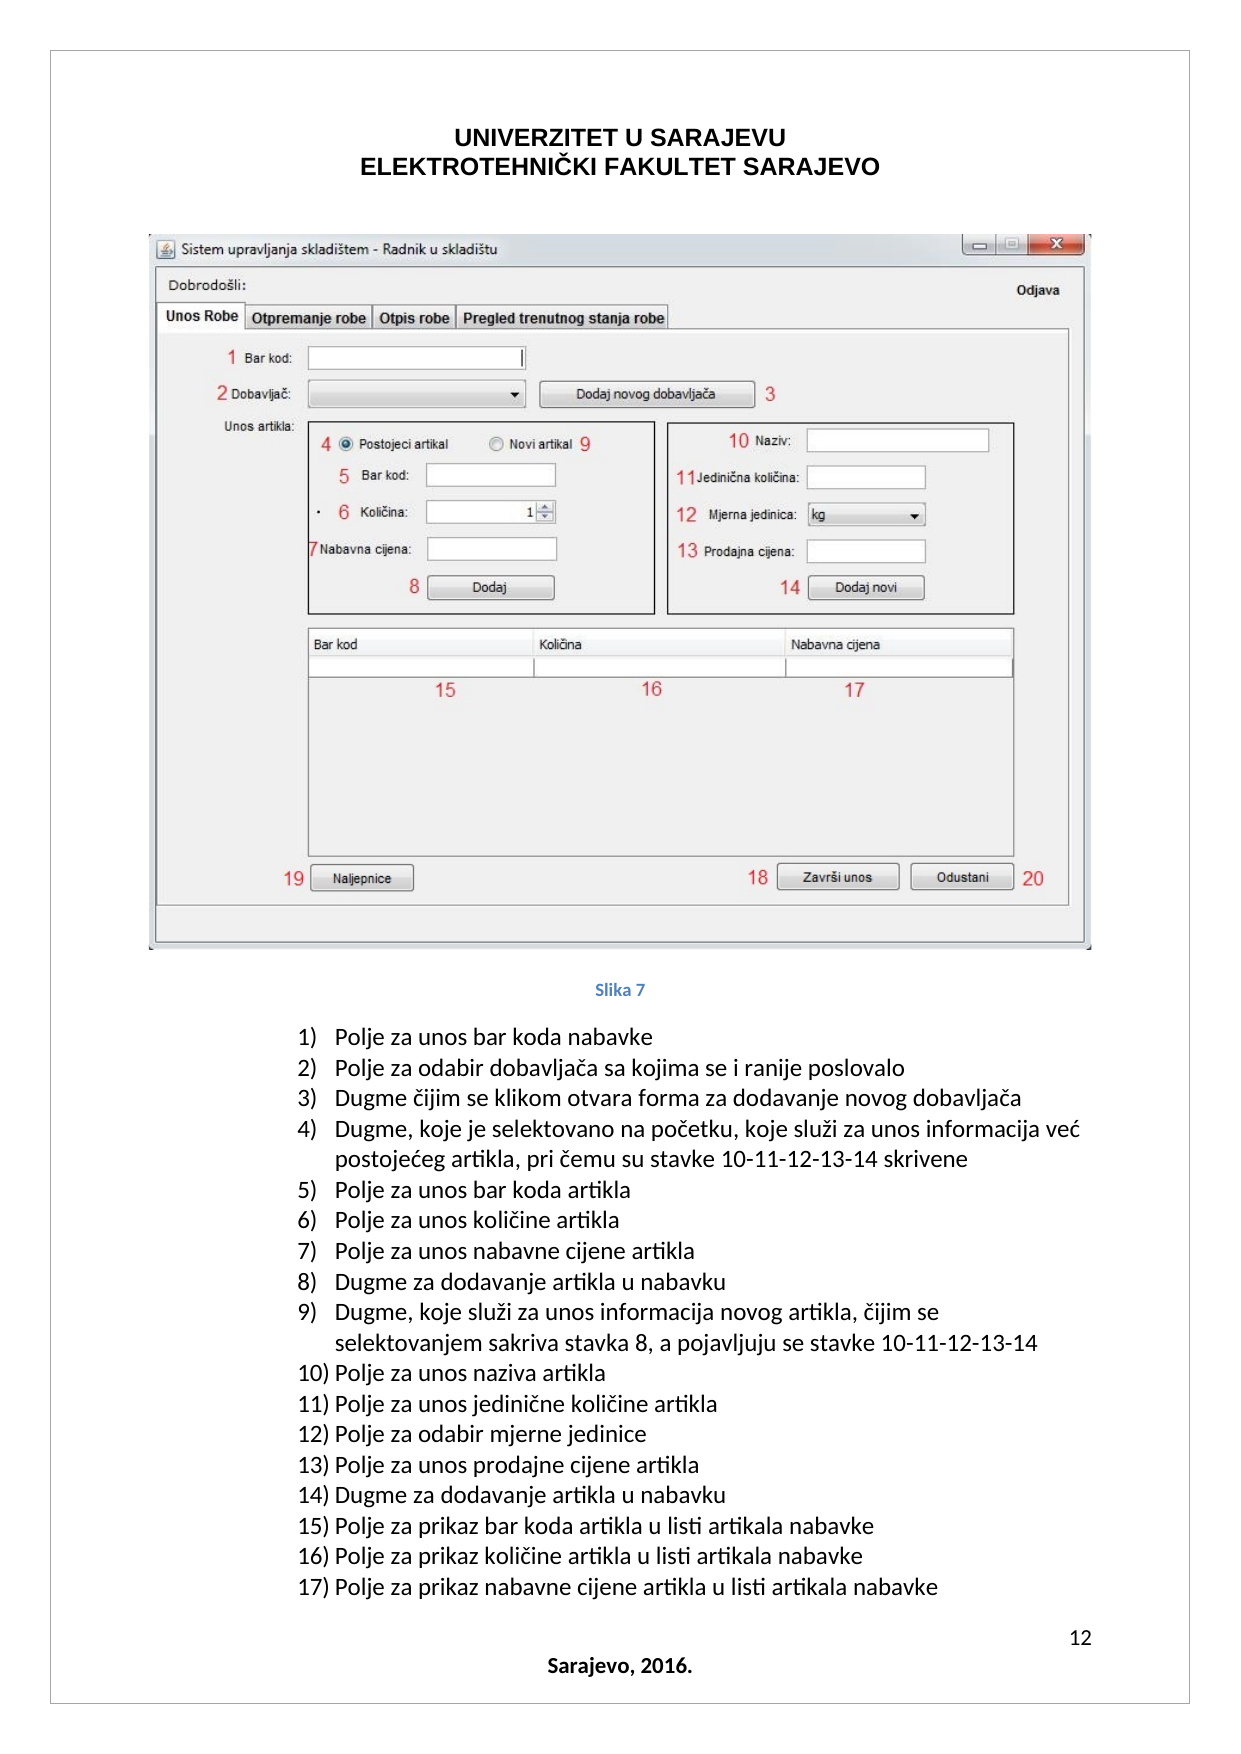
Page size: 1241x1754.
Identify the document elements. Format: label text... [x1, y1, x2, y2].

list Dugme čijim se klikom otvara forma za dodavanje novog dobavljača [297, 1083, 1092, 1113]
list Dugme, koje služi za unos informacija novog artikla, čijim se selektovanjem sakriva stavka 8, a pojavljuju se stavke 10-11-12-13-14 [297, 1296, 1092, 1357]
picture [148, 234, 1092, 950]
list Polje za unos jedinične količine artikla [297, 1388, 1092, 1418]
list Dugme za dodavanje artikla u nabavku [297, 1479, 1092, 1510]
list Polje za prikaz količine artikla u listi artikala nabavke [297, 1540, 1092, 1571]
list Polje za prikaz bar koda artikla u listi artikala nabavke [297, 1510, 1092, 1540]
list Polje za unos bar koda artikla [297, 1174, 1092, 1205]
list Polje za unos naziva artikla [297, 1357, 1092, 1388]
list Dugme za dodavanje artikla u nabavku [297, 1266, 1092, 1296]
text Slika 7 [149, 978, 1092, 1001]
list Polje za unos nabavne cijene artikla [297, 1235, 1092, 1266]
list Polje za odabir dobavljača sa kojima se i ranije poslovalo [297, 1052, 1092, 1083]
list Polje za unos prodajne cijene artikla [297, 1449, 1092, 1479]
list Polje za unos količine artikla [297, 1205, 1092, 1235]
list Polje za prikaz nabavne cijene artikla u listi artikala nabavke [297, 1571, 1092, 1601]
list Polje za unos bar koda nabavke [297, 1022, 1092, 1052]
list Dugme, koje je selektovano na početku, koje služi za unos informacija već postojećeg artikla, pri čemu su stavke 10-11-12-13-14 skrivene [297, 1113, 1092, 1174]
list Polje za odabir mjerne jedinice [297, 1418, 1092, 1449]
